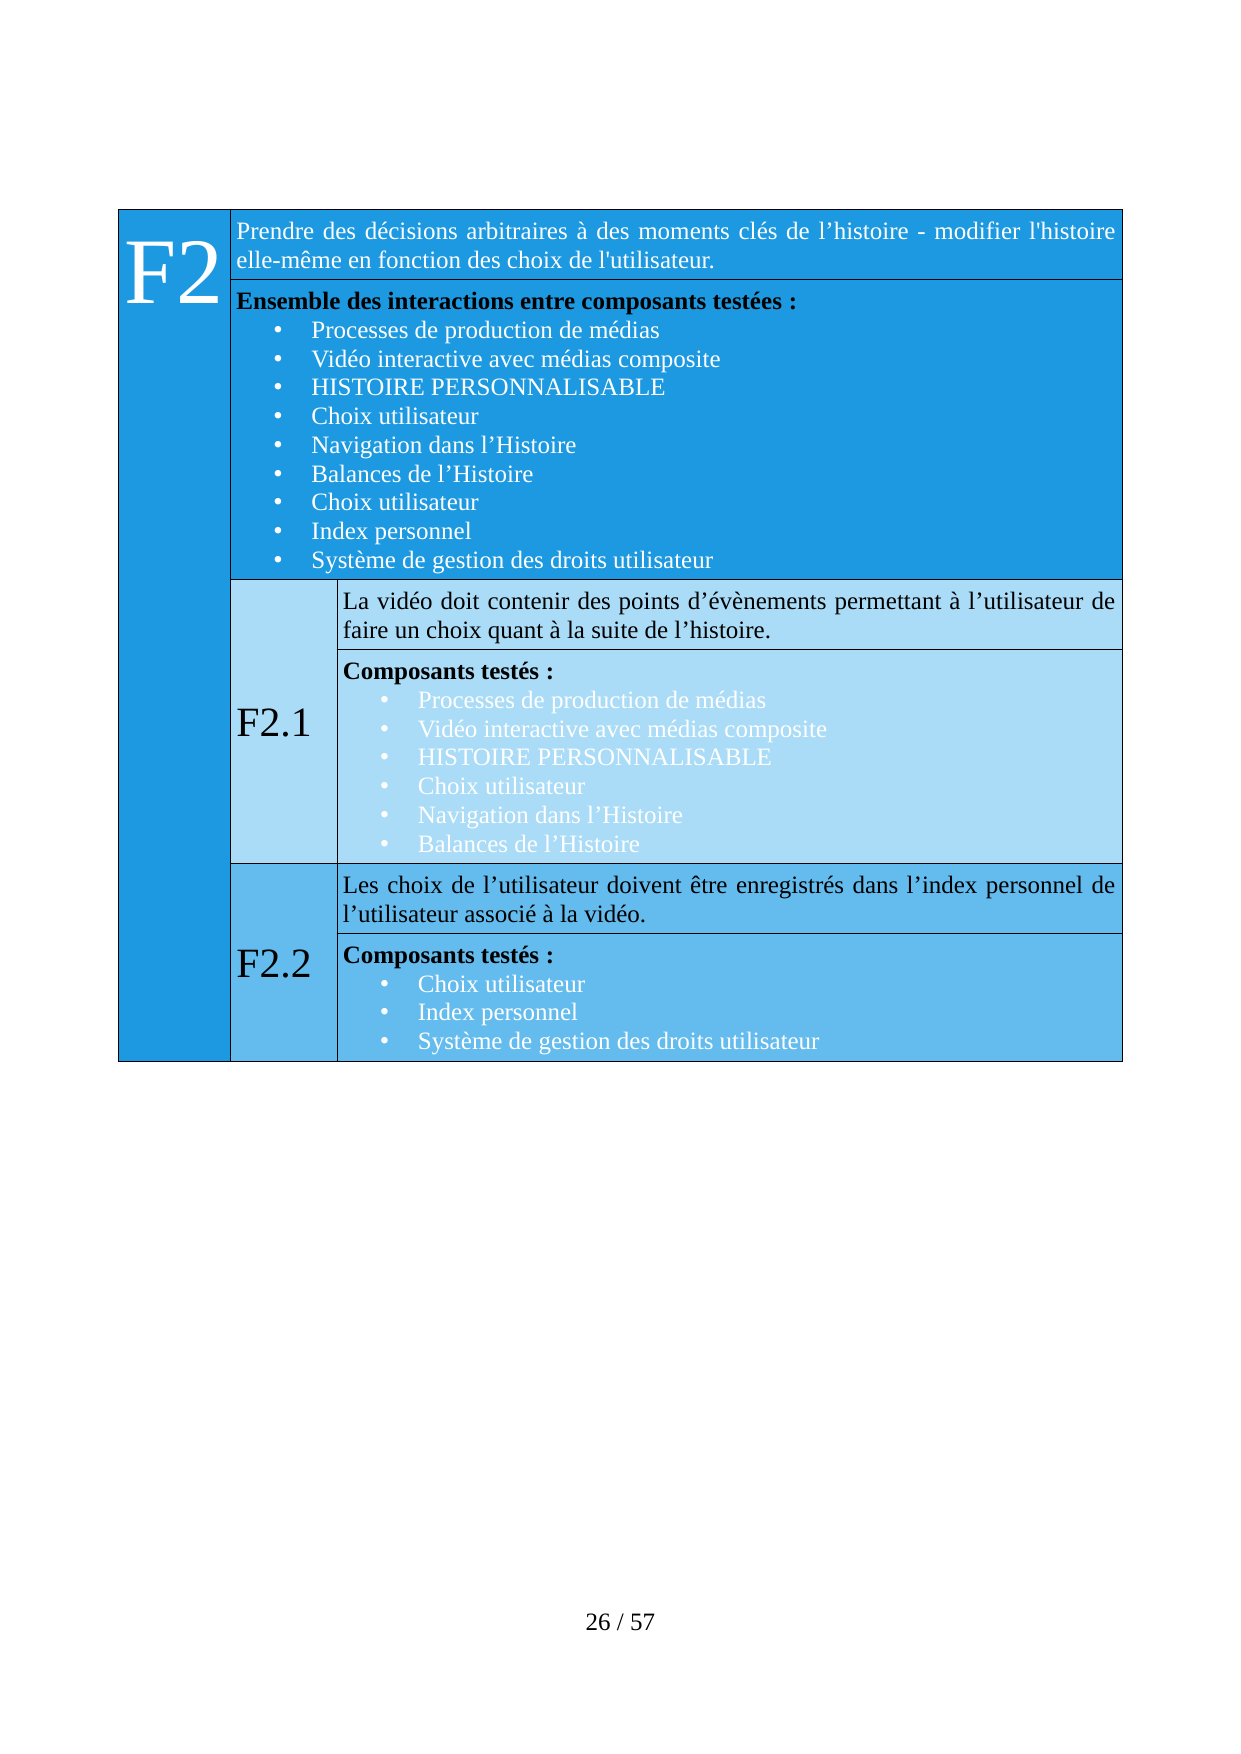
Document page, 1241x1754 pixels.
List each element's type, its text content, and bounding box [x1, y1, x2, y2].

table_cell Les choix de l’utilisateur doivent être enregistrés dans l’index personnel de l’utilisateur associé à la vidéo. [338, 864, 1122, 933]
table_cell F2.2 [231, 864, 337, 1061]
table_header F2 [119, 210, 230, 1061]
table_header Prendre des décisions arbitraires à des moments clés de l’histoire - modifier l'histoire elle-même en fonction des choix de l'utilisateur. [231, 210, 1122, 279]
table_cell F2.1 [231, 580, 337, 863]
table_cell Ensemble des interactions entre composants testées : Processes de production de médias Vidéo interactive avec médias composite HISTOIRE PERSONNALISABLE Choix utilisateur Navigation dans l’Histoire Balances de l’Histoire Choix utilisateur Index personnel Système de gestion des droits utilisateur [231, 280, 1122, 579]
table_cell Composants testés : Processes de production de médias Vidéo interactive avec médias composite HISTOIRE PERSONNALISABLE Choix utilisateur Navigation dans l’Histoire Balances de l’Histoire [338, 650, 1122, 863]
table_cell La vidéo doit contenir des points d’évènements permettant à l’utilisateur de faire un choix quant à la suite de l’histoire. [338, 580, 1122, 649]
table_cell Composants testés : Choix utilisateur Index personnel Système de gestion des droits utilisateur [338, 934, 1122, 1061]
